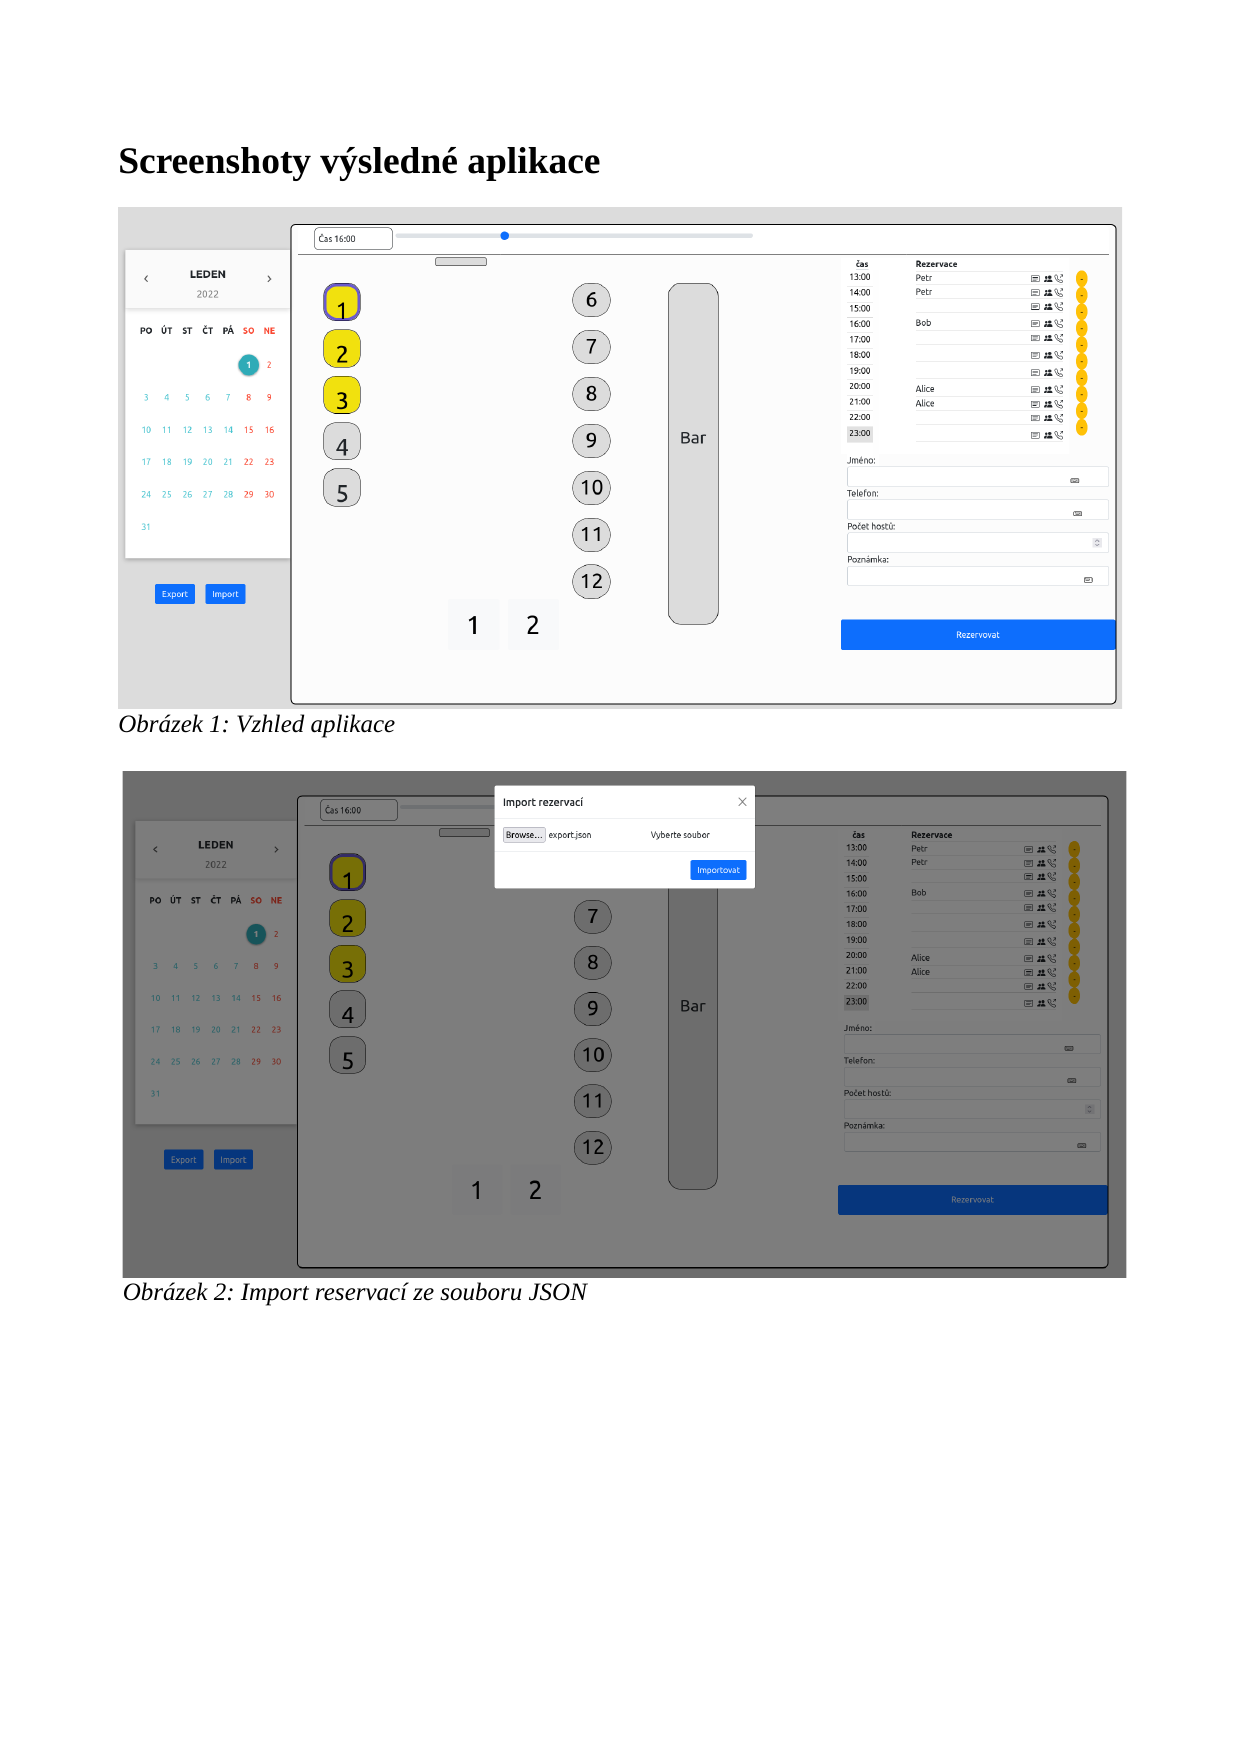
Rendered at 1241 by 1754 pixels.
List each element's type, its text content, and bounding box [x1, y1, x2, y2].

subtitle Screenshoty výsledné aplikace [118, 139, 1122, 182]
picture [122, 771, 1127, 1278]
text Obrázek 1: Vzhled aplikace [118, 709, 1122, 738]
picture [118, 207, 1123, 709]
text Obrázek 2: Import reservací ze souboru JSON [123, 1278, 1127, 1306]
